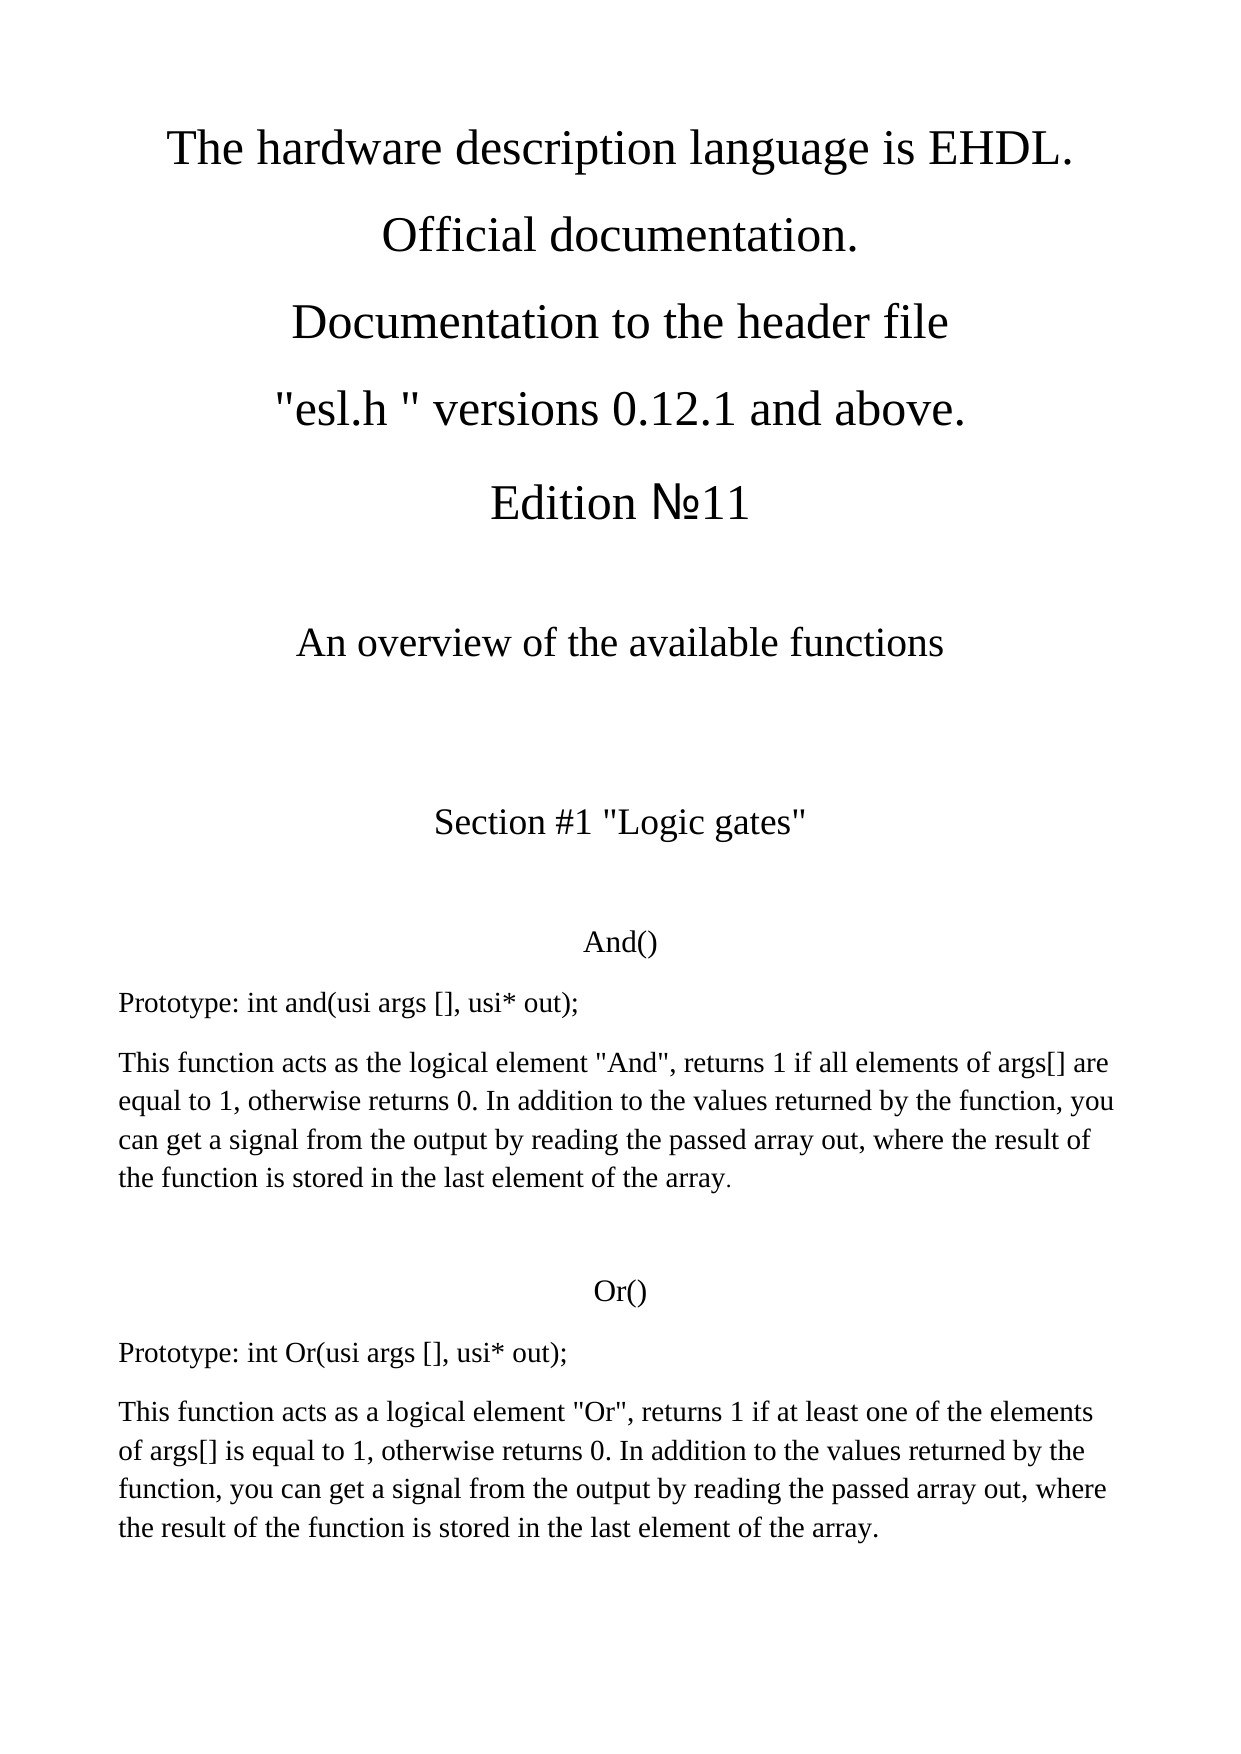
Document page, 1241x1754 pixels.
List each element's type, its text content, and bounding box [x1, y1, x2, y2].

text And() [118, 923, 1122, 959]
text Prototype: int and(usi args [], usi* out); [118, 985, 1122, 1019]
text This function acts as the logical element "And", returns 1 if all elements of args[] are equal to 1, otherwise returns 0. In addition to the values returned by the function, you can get a signal from the output by reading the passed array out, where the result of the function is stored in the last element of the array. [118, 1045, 1122, 1194]
text An overview of the available functions [118, 618, 1122, 666]
text "esl.h " versions 0.12.1 and above. [118, 379, 1122, 436]
text Or() [118, 1273, 1122, 1309]
text Prototype: int Or(usi args [], usi* out); [118, 1335, 1122, 1368]
text Official documentation. [118, 205, 1122, 262]
text The hardware description language is EHDL. [118, 118, 1122, 176]
text Edition №11 [118, 466, 1122, 534]
text This function acts as a logical element "Or", returns 1 if at least one of the elements of args[] is equal to 1, otherwise returns 0. In addition to the values returned by the function, you can get a signal from the output by reading the passed array out, where the result of the function is stored in the last element of the array. [118, 1394, 1122, 1543]
text Section #1 "Logic gates" [118, 800, 1122, 843]
text Documentation to the header file [118, 292, 1122, 349]
